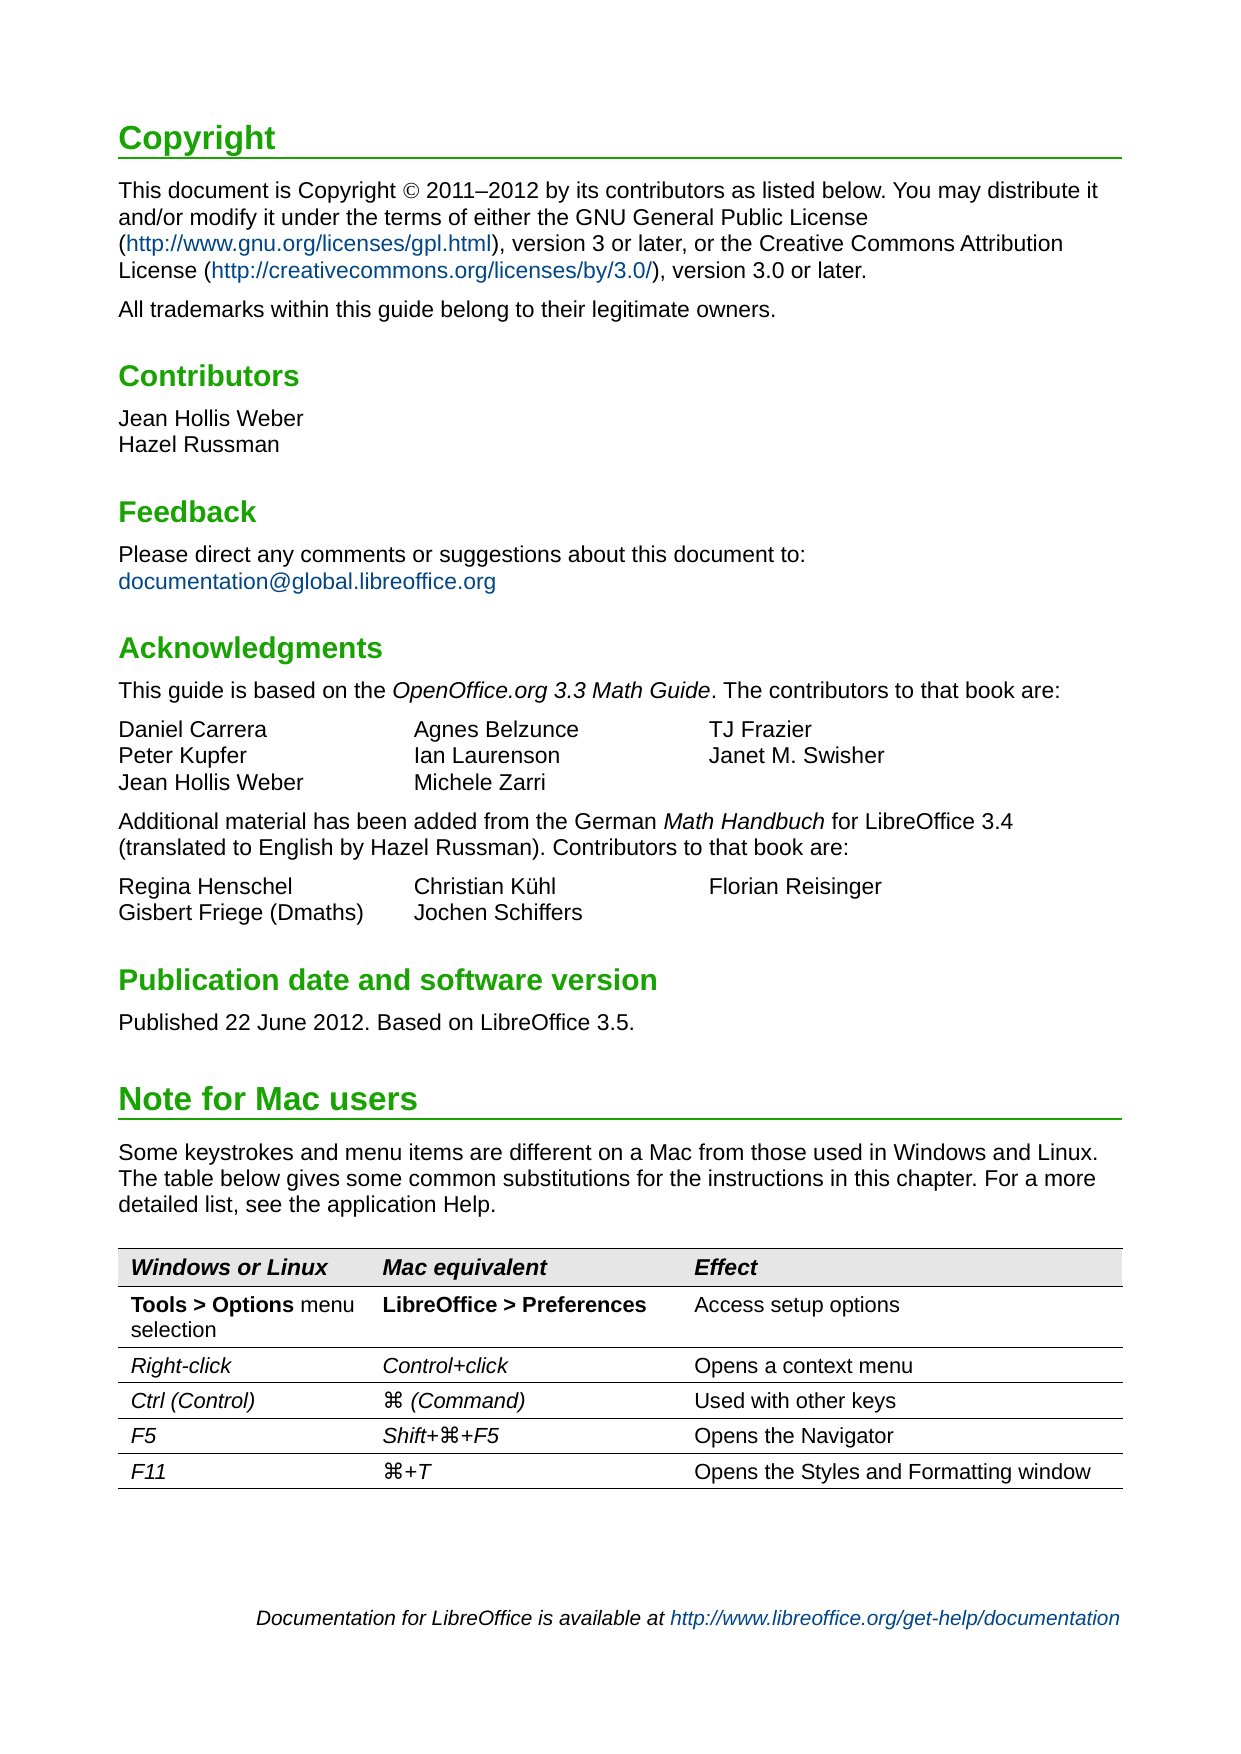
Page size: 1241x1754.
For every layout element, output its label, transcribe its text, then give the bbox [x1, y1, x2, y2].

text Publication date and software version [118, 962, 1122, 996]
text Please direct any comments or suggestions about this document to: documentation@global.libreoffice.org [118, 541, 1122, 594]
text Regina Henschel Christian Kühl Florian Reisinger Gisbert Friege (Dmaths) Jochen Schiffers [118, 873, 1122, 926]
text Published 22 June 2012. Based on LibreOffice 3.5. [118, 1009, 1122, 1035]
table_cell Used with other keys [682, 1383, 1122, 1417]
text Additional material has been added from the German Math Handbuch for LibreOffice 3.4 (translated to English by Hazel Russman). Contributors to that book are: [118, 808, 1122, 860]
text Jean Hollis Weber Hazel Russman [118, 405, 1122, 458]
text All trademarks within this guide belong to their legitimate owners. [118, 296, 1122, 322]
table_cell Shift+z+F5 [370, 1419, 682, 1453]
text This document is Copyright © 2011–2012 by its contributors as listed below. You may distribute it and/or modify it under the terms of either the GNU General Public License (http://www.gnu.org/licenses/gpl.html), version 3 or later, or the Creative Commons Attribution License (http://creativecommons.org/licenses/by/3.0/), version 3.0 or later. [118, 177, 1122, 283]
table_cell LibreOffice > Preferences [370, 1287, 682, 1347]
table_header Effect [682, 1249, 1122, 1286]
table_cell Opens a context menu [682, 1348, 1122, 1382]
text Some keystrokes and menu items are different on a Mac from those used in Windows and Linux. The table below gives some common substitutions for the instructions in this chapter. For a more detailed list, see the application Help. [118, 1139, 1122, 1218]
table_cell Opens the Styles and Formatting window [682, 1454, 1122, 1488]
subtitle Note for Mac users [118, 1079, 1122, 1118]
text Acknowledgments [118, 630, 1122, 665]
table_cell F11 [118, 1454, 370, 1488]
text Feedback [118, 494, 1122, 528]
subtitle Copyright [118, 118, 1122, 157]
table_cell z (Command) [370, 1383, 682, 1417]
text This guide is based on the OpenOffice.org 3.3 Math Guide. The contributors to that book are: [118, 677, 1122, 703]
table_header Mac equivalent [370, 1249, 682, 1286]
table_cell Ctrl (Control) [118, 1383, 370, 1417]
table_cell Tools > Options menu selection [118, 1287, 370, 1347]
text Daniel Carrera Agnes Belzunce TJ Frazier Peter Kupfer Ian Laurenson Janet M. Swisher Jean Hollis Weber Michele Zarri [118, 716, 1122, 795]
table_cell F5 [118, 1419, 370, 1453]
table_cell Right-click [118, 1348, 370, 1382]
text Contributors [118, 358, 1122, 393]
table_cell z+T [370, 1454, 682, 1488]
table_cell Control+click [370, 1348, 682, 1382]
table_cell Opens the Navigator [682, 1419, 1122, 1453]
table_header Windows or Linux [118, 1249, 370, 1286]
table_cell Access setup options [682, 1287, 1122, 1347]
